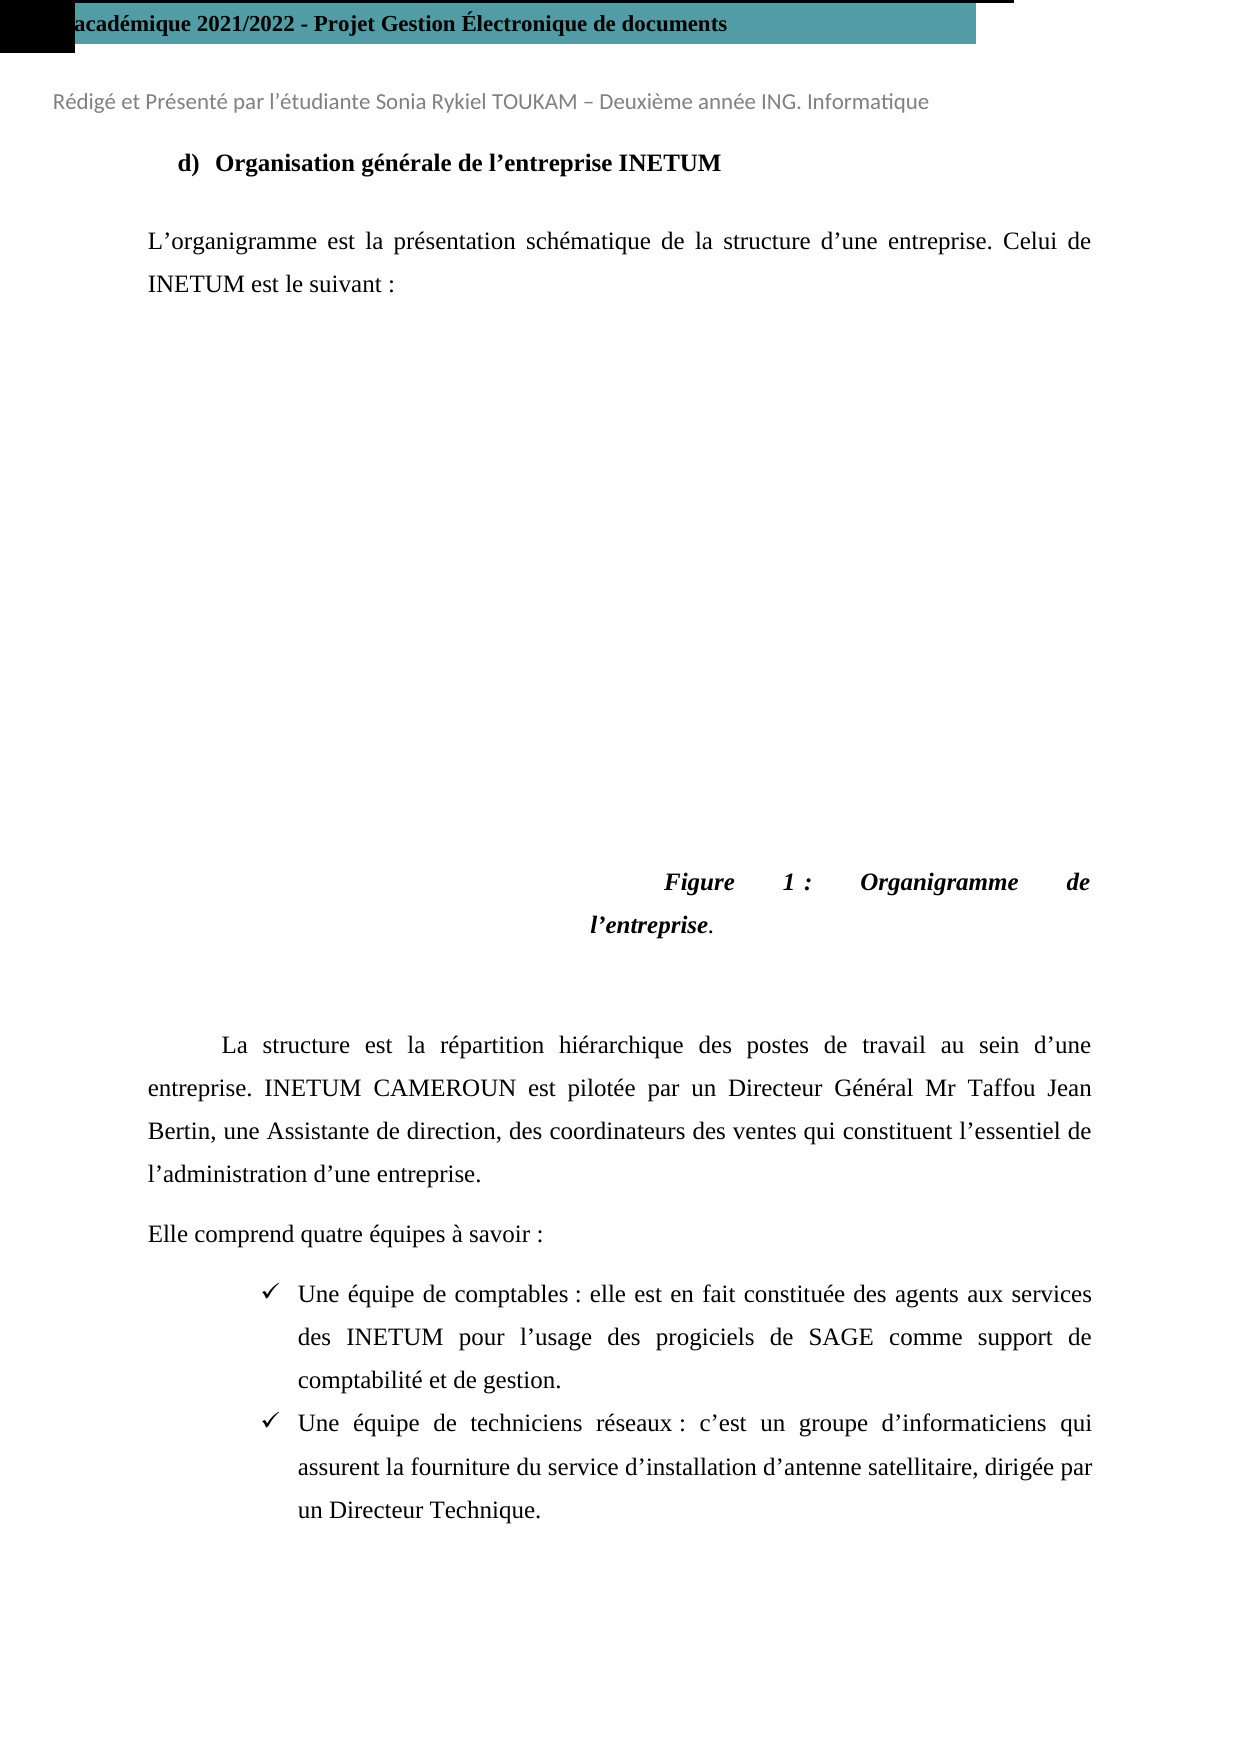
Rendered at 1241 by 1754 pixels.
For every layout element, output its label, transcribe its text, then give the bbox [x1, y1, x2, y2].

text La structure est la répartition hiérarchique des postes de travail au sein d’une entreprise. INETUM CAMEROUN est pilotée par un Directeur Général Mr Taffou Jean Bertin, une Assistante de direction, des coordinateurs des ventes qui constituent l’essentiel de l’administration d’une entreprise. [148, 1030, 1093, 1188]
list Une équipe de techniciens réseaux : c’est un groupe d’informaticiens qui assurent la fourniture du service d’installation d’antenne satellitaire, dirigée par un Directeur Technique. [260, 1408, 1093, 1523]
subtitle Organisation générale de l’entreprise INETUM [177, 148, 1093, 176]
list Une équipe de comptables : elle est en fait constituée des agents aux services des INETUM pour l’usage des progiciels de SAGE comme support de comptabilité et de gestion. [260, 1279, 1093, 1394]
text Figure 1 : Organigramme de l’entreprise. [590, 867, 1093, 939]
text L’organigramme est la présentation schématique de la structure d’une entreprise. Celui de INETUM est le suivant : [148, 226, 1093, 298]
text Elle comprend quatre équipes à savoir : [148, 1219, 1093, 1248]
